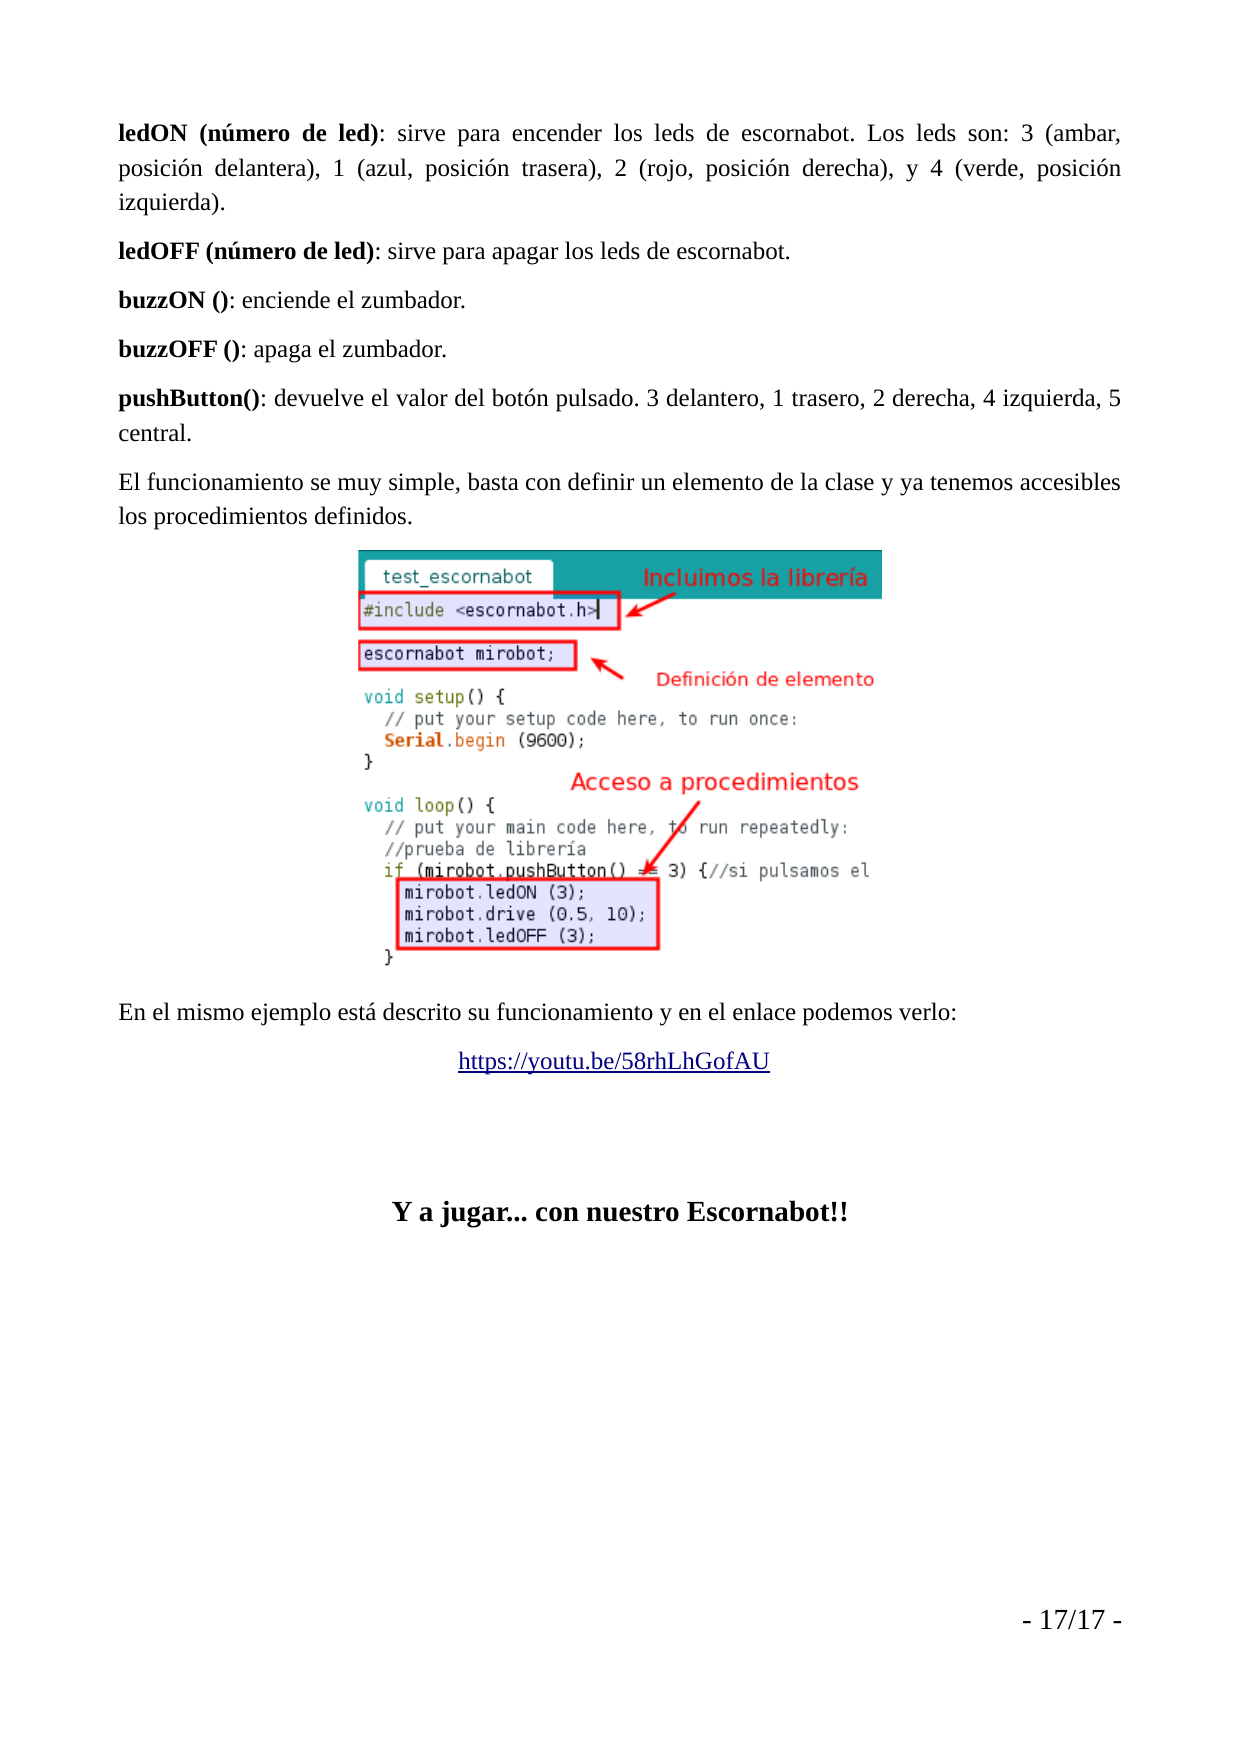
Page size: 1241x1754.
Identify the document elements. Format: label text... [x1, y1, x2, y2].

text ledON (número de led): sirve para encender los leds de escornabot. Los leds son: 3 (ambar, posición delantera), 1 (azul, posición trasera), 2 (rojo, posición derecha), y 4 (verde, posición izquierda). [118, 118, 1122, 216]
picture [358, 550, 882, 977]
text El funcionamiento se muy simple, basta con definir un elemento de la clase y ya tenemos accesibles los procedimientos definidos. [118, 467, 1122, 530]
text buzzOFF (): apaga el zumbador. [118, 334, 1122, 363]
text En el mismo ejemplo está descrito su funcionamiento y en el enlace podemos verlo: [118, 997, 1122, 1026]
text pushButton(): devuelve el valor del botón pulsado. 3 delantero, 1 trasero, 2 derecha, 4 izquierda, 5 central. [118, 383, 1122, 447]
text ledOFF (número de led): sirve para apagar los leds de escornabot. [118, 236, 1122, 265]
text Y a jugar... con nuestro Escornabot!! [118, 1194, 1122, 1227]
text https://youtu.be/58rhLhGofAU [118, 1046, 1122, 1075]
text buzzON (): enciende el zumbador. [118, 285, 1122, 314]
